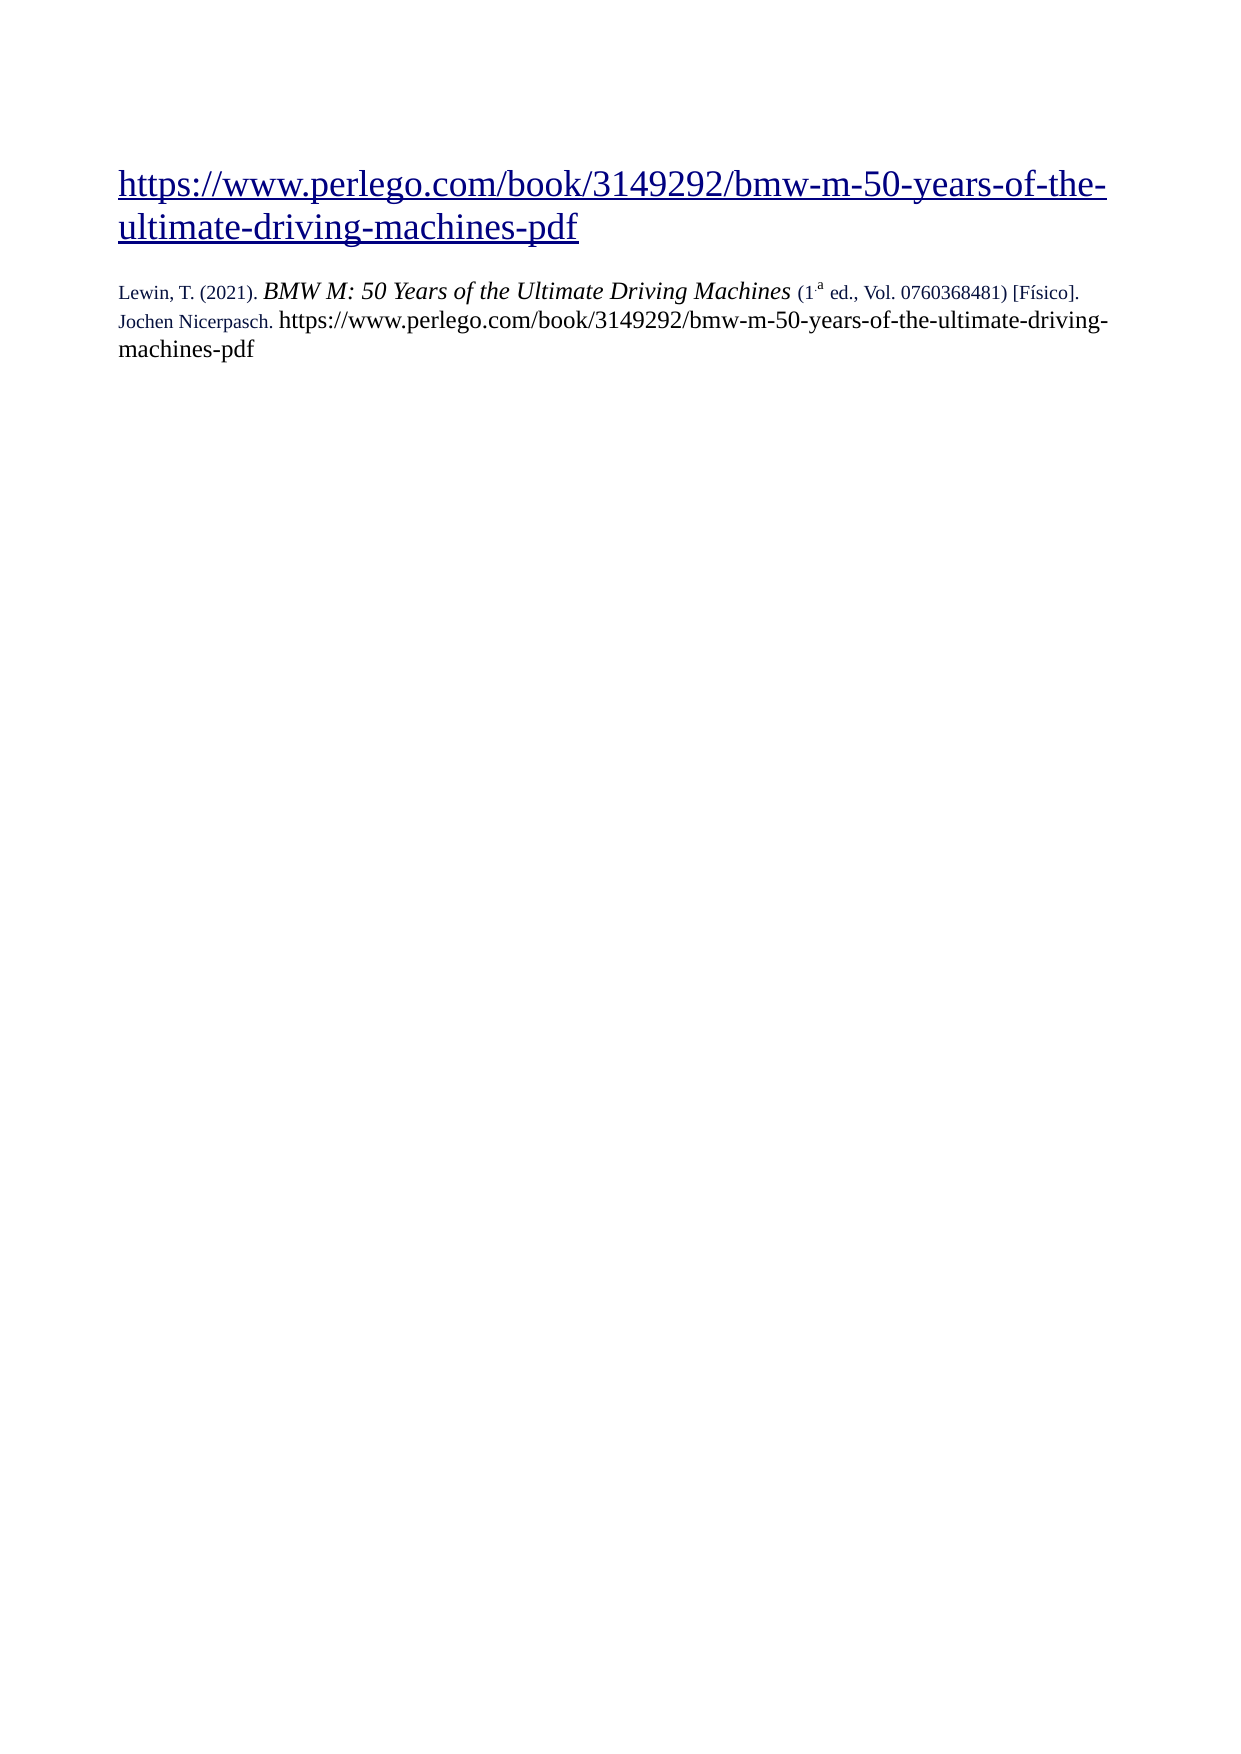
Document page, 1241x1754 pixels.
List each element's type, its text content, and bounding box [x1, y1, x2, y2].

text Lewin, T. (2021). BMW M: 50 Years of the Ultimate Driving Machines (1.a ed., Vol. 0760368481) [Físico]. Jochen Nicerpasch. https://www.perlego.com/book/3149292/bmw-m-50-years-of-the-ultimate-driving-machines-pdf [118, 276, 1122, 362]
text https://www.perlego.com/book/3149292/bmw-m-50-years-of-the-ultimate-driving-machines-pdf [118, 161, 1122, 247]
